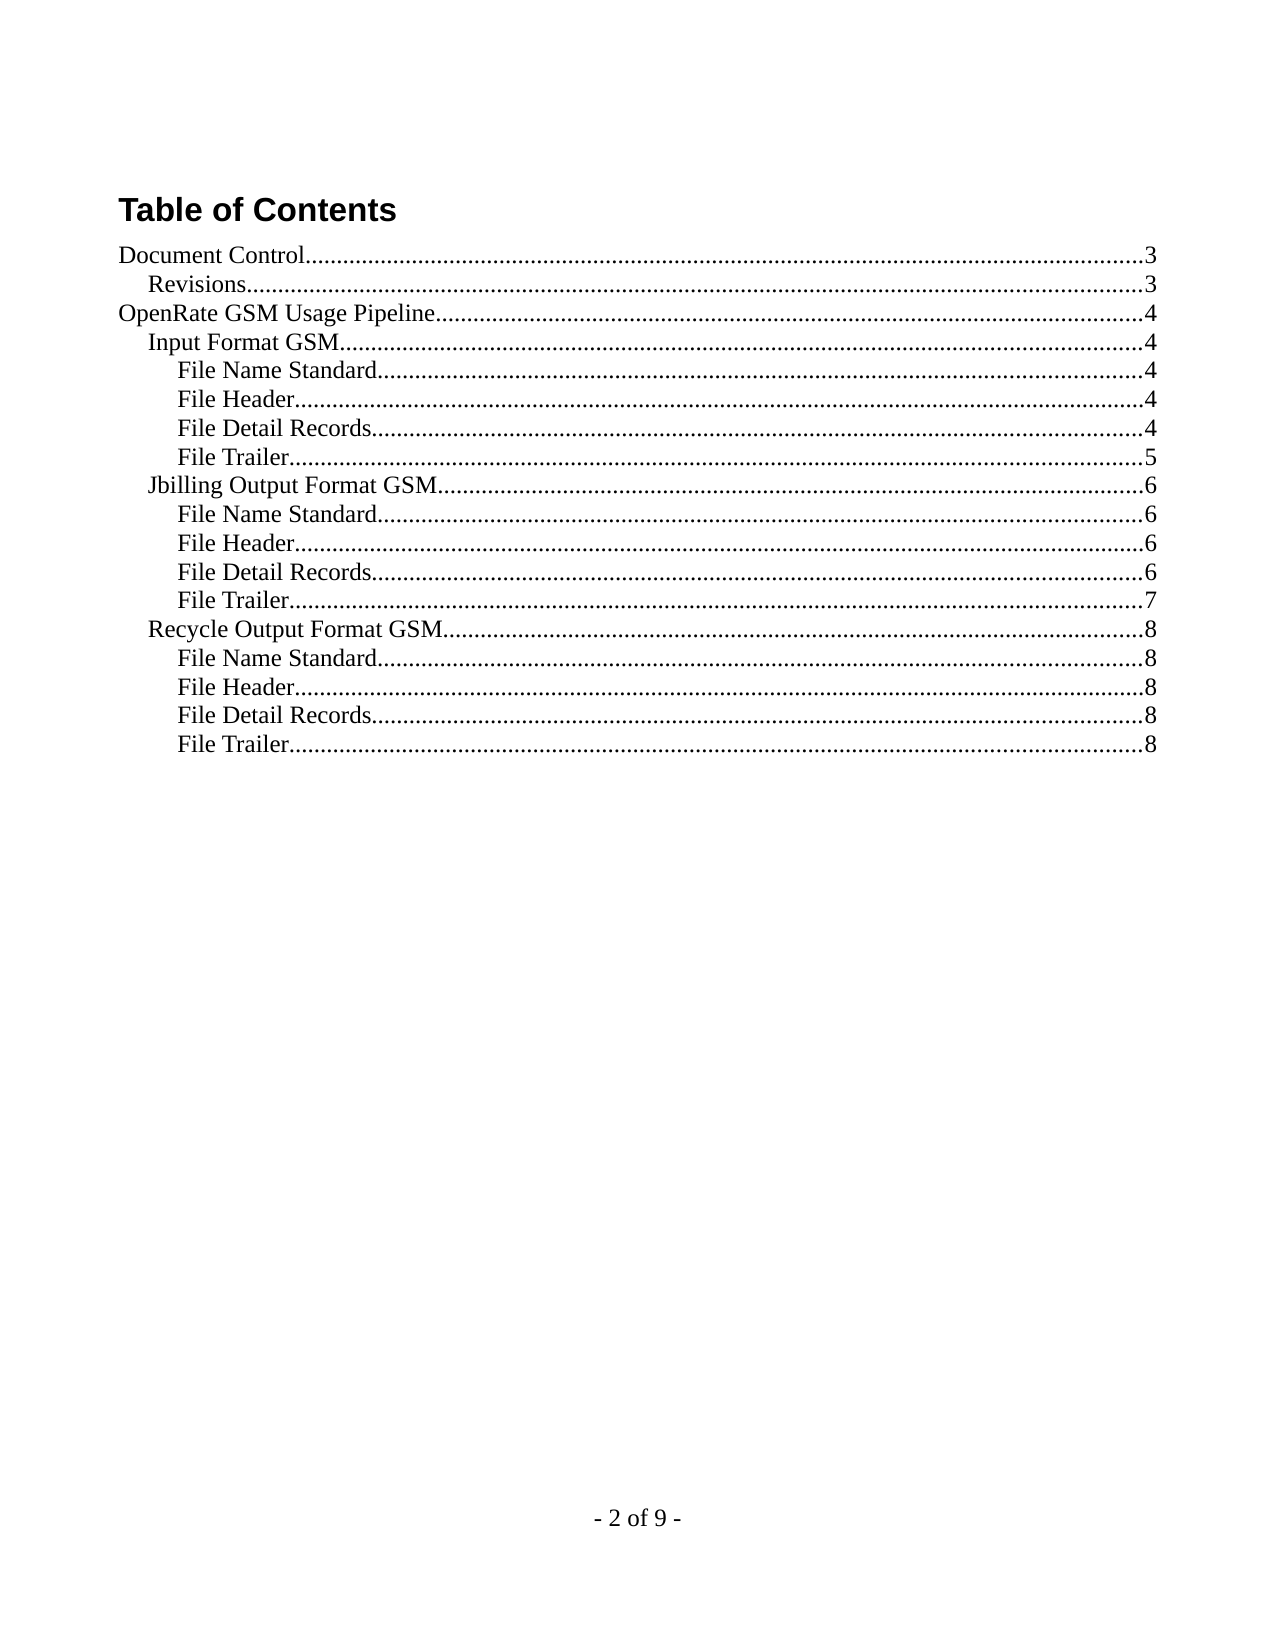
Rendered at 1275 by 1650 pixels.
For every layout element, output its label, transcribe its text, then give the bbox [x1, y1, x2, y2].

text File Detail Records 4 [177, 413, 1157, 442]
text File Header 8 [177, 672, 1157, 701]
text File Name Standard 6 [177, 499, 1157, 528]
text Revisions 3 [148, 269, 1157, 298]
text File Name Standard 4 [177, 356, 1157, 384]
text File Header 6 [177, 528, 1157, 557]
text File Trailer 5 [177, 442, 1157, 471]
text Input Format GSM 4 [148, 327, 1157, 356]
subtitle Table of Contents [118, 190, 1157, 228]
text Document Control 3 [118, 241, 1157, 269]
text File Header 4 [177, 384, 1157, 413]
text File Name Standard 8 [177, 643, 1157, 672]
text Recycle Output Format GSM 8 [148, 614, 1157, 643]
text File Detail Records 8 [177, 701, 1157, 729]
text File Trailer 7 [177, 586, 1157, 614]
text Jbilling Output Format GSM 6 [148, 471, 1157, 499]
text OpenRate GSM Usage Pipeline 4 [118, 298, 1157, 327]
text File Detail Records 6 [177, 557, 1157, 586]
text File Trailer 8 [177, 729, 1157, 758]
